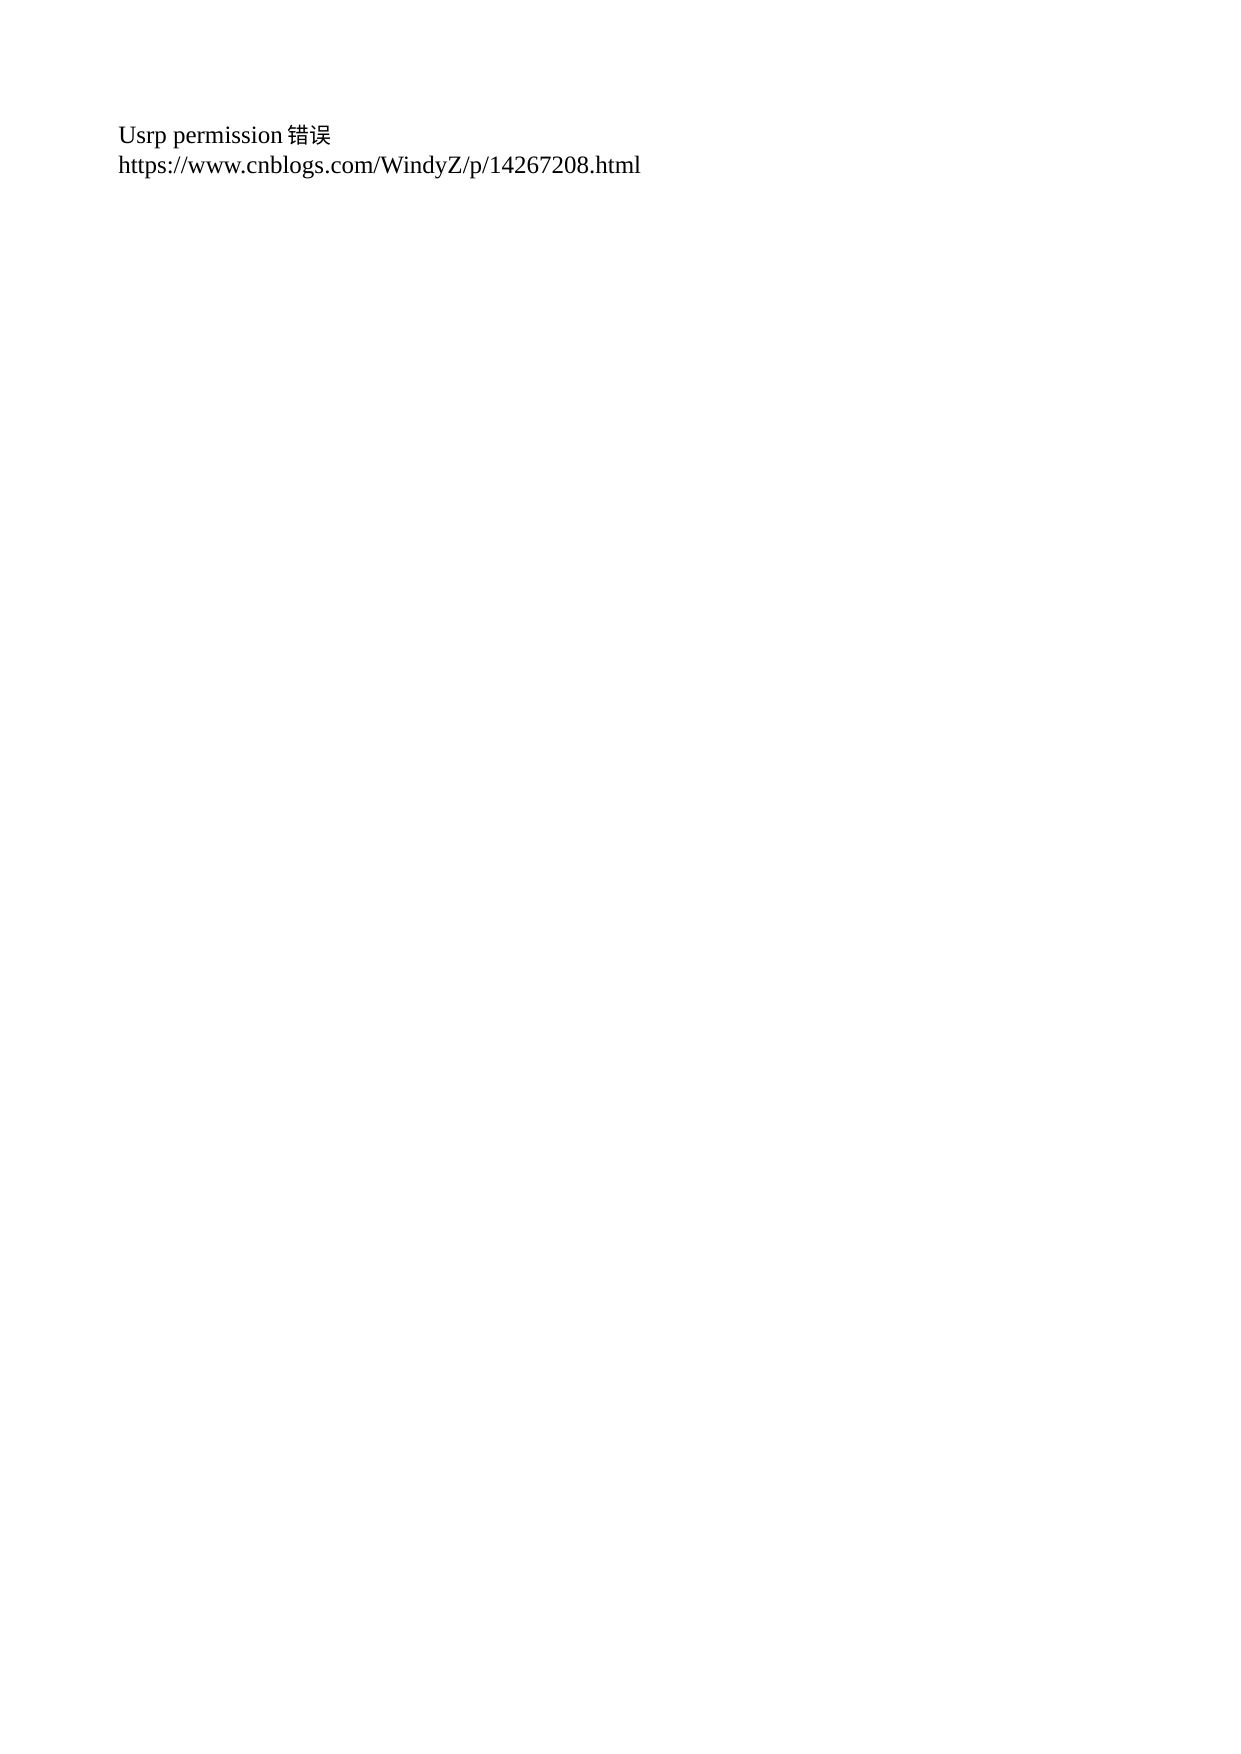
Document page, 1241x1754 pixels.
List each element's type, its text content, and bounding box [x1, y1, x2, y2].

text https://www.cnblogs.com/WindyZ/p/14267208.html [118, 150, 1122, 178]
text Usrp permission错误 [118, 118, 1122, 150]
